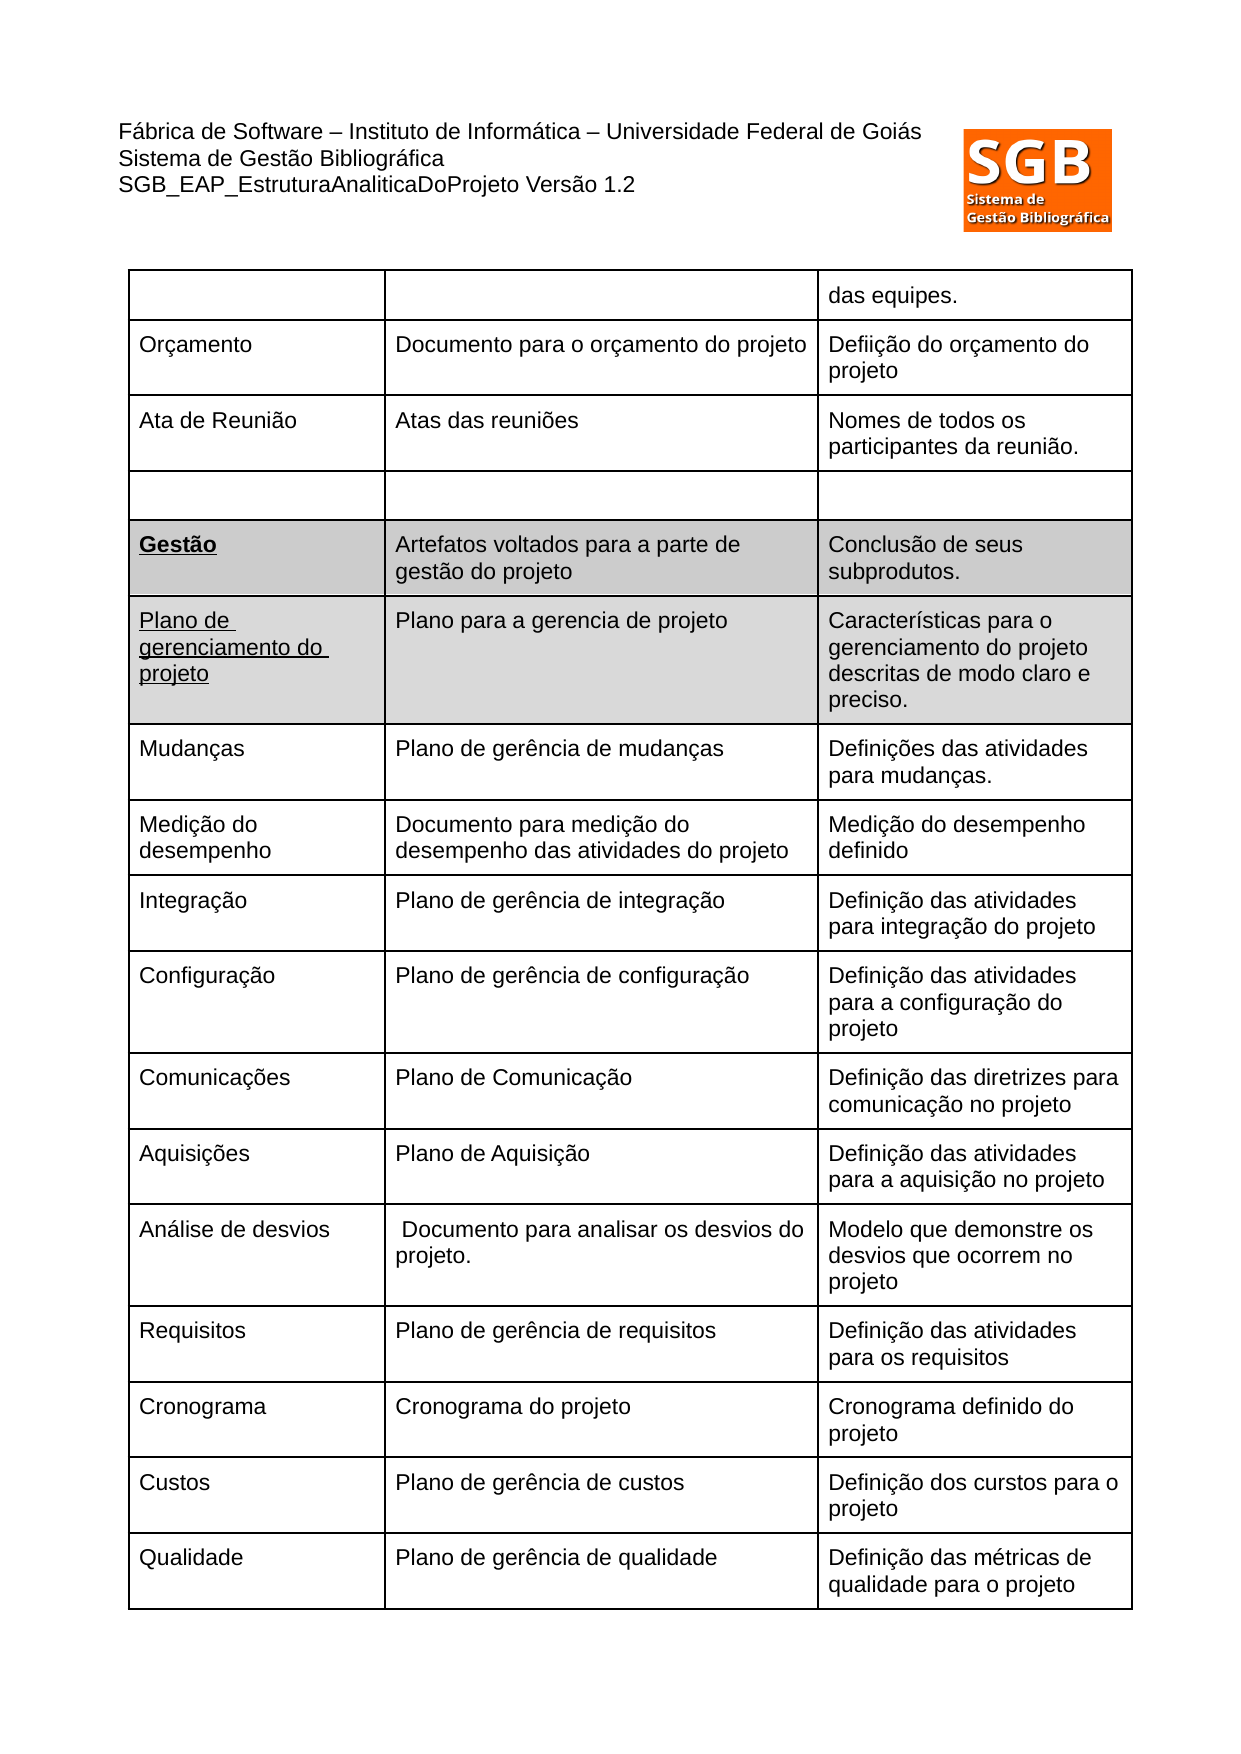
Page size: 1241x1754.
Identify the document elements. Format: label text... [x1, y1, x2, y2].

table_cell Conclusão de seus subprodutos. [819, 521, 1131, 594]
table_cell Plano de gerência de custos [386, 1458, 817, 1532]
table_cell Definição das atividades para os requisitos [819, 1307, 1131, 1381]
table_cell Plano de Comunicação [386, 1054, 817, 1127]
table_cell Cronograma [130, 1383, 384, 1456]
table_cell Gestão [130, 521, 384, 594]
table_cell [130, 472, 384, 519]
table_cell Definição das diretrizes para comunicação no projeto [819, 1054, 1131, 1127]
table_cell Plano para a gerencia de projeto [386, 597, 817, 723]
table_cell Cronograma definido do projeto [819, 1383, 1131, 1456]
table_cell Nomes de todos os participantes da reunião. [819, 396, 1131, 470]
table_cell Documento para o orçamento do projeto [386, 321, 817, 394]
table_cell Plano de gerenciamento do projeto [130, 597, 384, 723]
table_cell Documento para analisar os desvios do projeto. [386, 1205, 817, 1305]
table_cell Cronograma do projeto [386, 1383, 817, 1456]
table_cell Medição do desempenho [130, 801, 384, 874]
table_cell Mudanças [130, 725, 384, 798]
table_cell Plano de gerência de integração [386, 876, 817, 950]
table_cell Modelo que demonstre os desvios que ocorrem no projeto [819, 1205, 1131, 1305]
table_cell Definições das atividades para mudanças. [819, 725, 1131, 798]
table_cell Comunicações [130, 1054, 384, 1127]
table_cell Definição das atividades para a configuração do projeto [819, 952, 1131, 1052]
table_cell Artefatos voltados para a parte de gestão do projeto [386, 521, 817, 594]
table_cell Configuração [130, 952, 384, 1052]
table_cell Definição das atividades para a aquisição no projeto [819, 1130, 1131, 1203]
table_cell das equipes. [819, 271, 1131, 318]
table_cell Qualidade [130, 1534, 384, 1607]
table_cell Ata de Reunião [130, 396, 384, 470]
table_cell Plano de Aquisição [386, 1130, 817, 1203]
table_cell [819, 472, 1131, 519]
table_cell Plano de gerência de mudanças [386, 725, 817, 798]
table_cell Orçamento [130, 321, 384, 394]
table_cell Atas das reuniões [386, 396, 817, 470]
table_cell Análise de desvios [130, 1205, 384, 1305]
table_cell Integração [130, 876, 384, 950]
table_cell Definição dos curstos para o projeto [819, 1458, 1131, 1532]
table_cell Definição das métricas de qualidade para o projeto [819, 1534, 1131, 1607]
picture [963, 129, 1112, 232]
table_cell [386, 271, 817, 318]
table_cell Defiição do orçamento do projeto [819, 321, 1131, 394]
table_cell Plano de gerência de configuração [386, 952, 817, 1052]
table_cell [386, 472, 817, 519]
table_cell Custos [130, 1458, 384, 1532]
table_cell Medição do desempenho definido [819, 801, 1131, 874]
table_cell Plano de gerência de requisitos [386, 1307, 817, 1381]
table_cell Documento para medição do desempenho das atividades do projeto [386, 801, 817, 874]
table_cell Plano de gerência de qualidade [386, 1534, 817, 1607]
table_cell [130, 271, 384, 318]
table_cell Características para o gerenciamento do projeto descritas de modo claro e preciso. [819, 597, 1131, 723]
table_cell Requisitos [130, 1307, 384, 1381]
table_cell Definição das atividades para integração do projeto [819, 876, 1131, 950]
table_cell Aquisições [130, 1130, 384, 1203]
